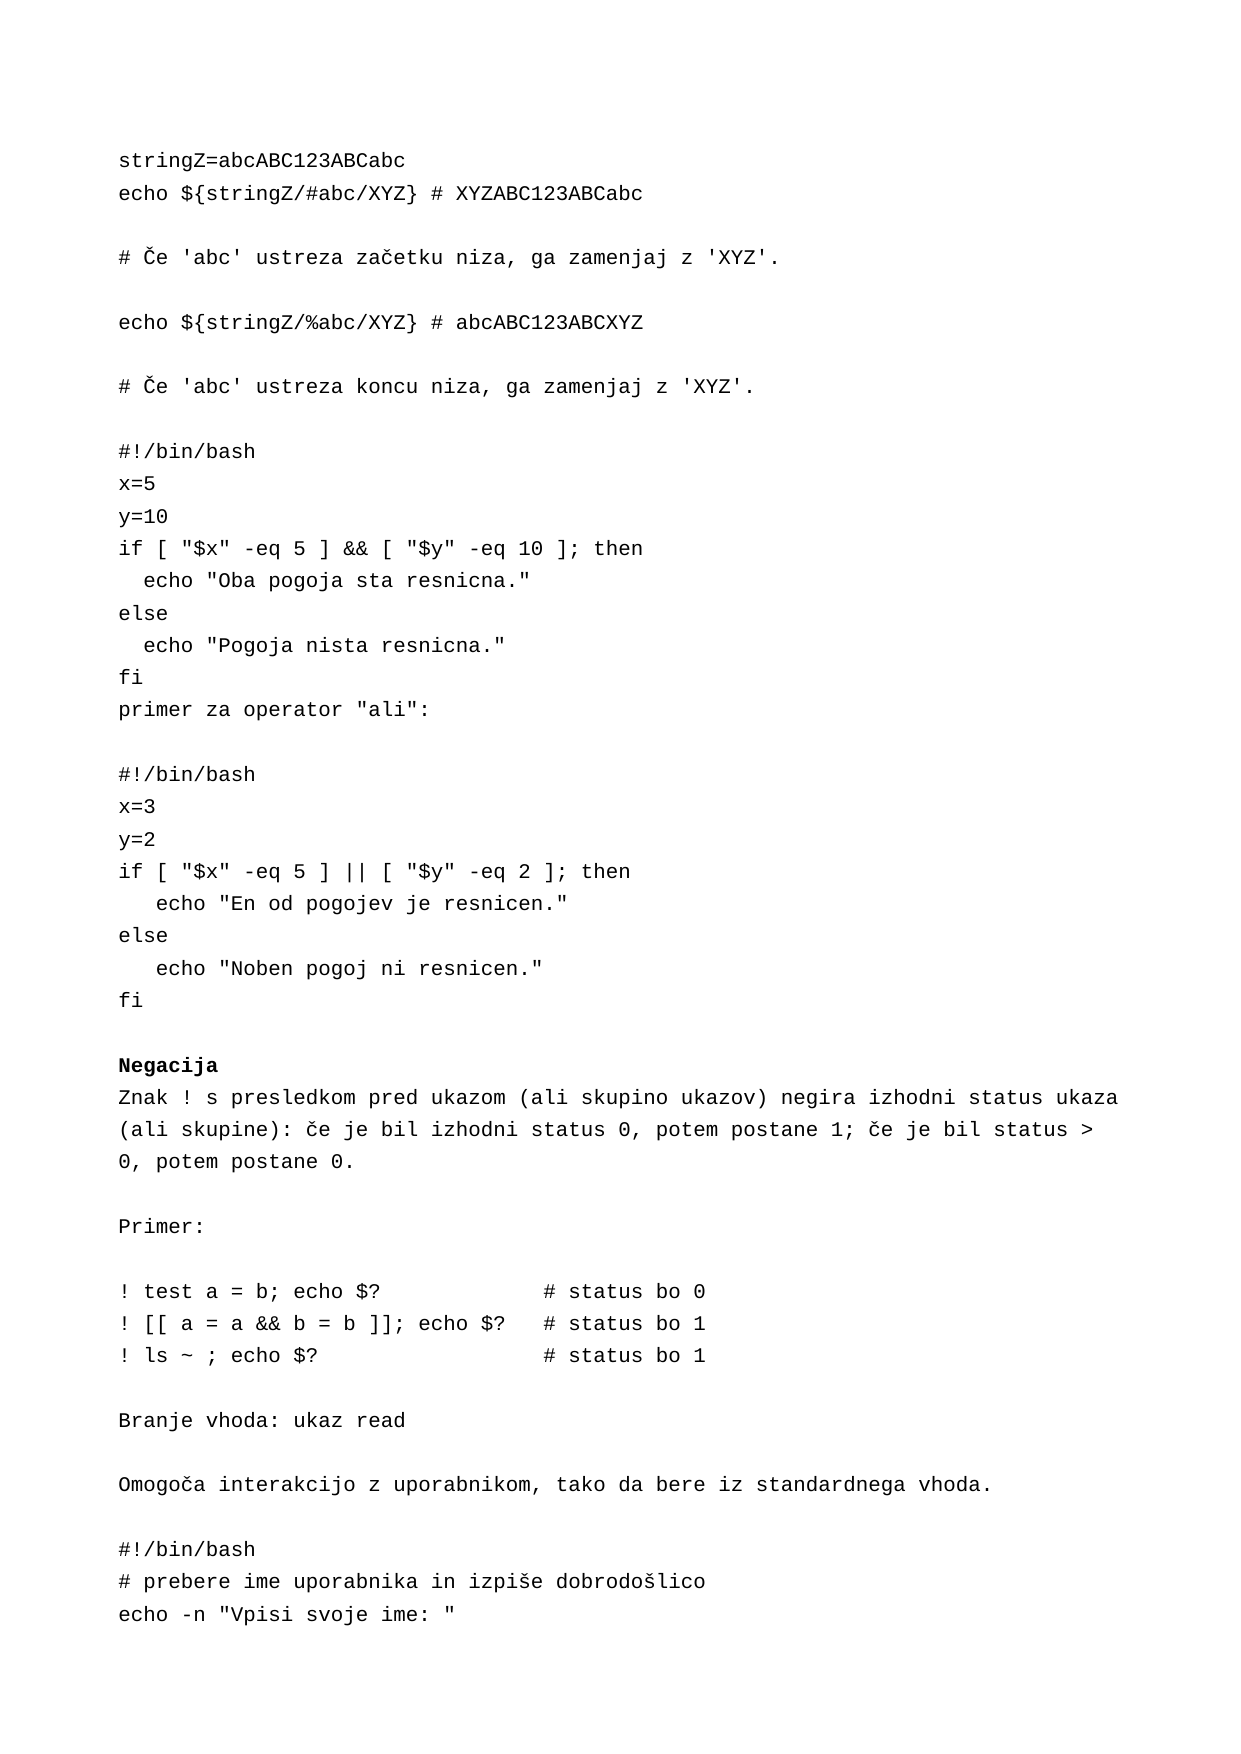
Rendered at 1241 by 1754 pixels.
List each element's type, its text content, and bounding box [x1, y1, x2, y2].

text x=5 [118, 473, 1122, 497]
text ! test a = b; echo $? # status bo 0 [118, 1281, 1122, 1304]
text Branje vhoda: ukaz read [118, 1410, 1122, 1433]
text echo "Pogoja nista resnicna." [118, 635, 1122, 658]
text #!/bin/bash [118, 441, 1122, 465]
text ! ls ~ ; echo $? # status bo 1 [118, 1345, 1122, 1369]
text y=2 [118, 828, 1122, 852]
text fi [118, 667, 1122, 691]
text y=10 [118, 506, 1122, 529]
text # prebere ime uporabnika in izpiše dobrodošlico [118, 1571, 1122, 1595]
text Negacija [118, 1054, 1122, 1078]
text else [118, 602, 1122, 626]
text echo ${stringZ/%abc/XYZ} # abcABC123ABCXYZ [118, 312, 1122, 336]
text if [ "$x" -eq 5 ] || [ "$y" -eq 2 ]; then [118, 861, 1122, 884]
text if [ "$x" -eq 5 ] && [ "$y" -eq 10 ]; then [118, 538, 1122, 562]
text # Če 'abc' ustreza začetku niza, ga zamenjaj z 'XYZ'. [118, 247, 1122, 271]
text echo "En od pogojev je resnicen." [118, 893, 1122, 917]
text ! [[ a = a && b = b ]]; echo $? # status bo 1 [118, 1313, 1122, 1337]
text #!/bin/bash [118, 1539, 1122, 1563]
text stringZ=abcABC123ABCabc [118, 150, 1122, 174]
text Omogoča interakcijo z uporabnikom, tako da bere iz standardnega vhoda. [118, 1474, 1122, 1498]
text fi [118, 990, 1122, 1014]
text echo -n "Vpisi svoje ime: " [118, 1603, 1122, 1627]
text # Če 'abc' ustreza koncu niza, ga zamenjaj z 'XYZ'. [118, 376, 1122, 400]
text else [118, 925, 1122, 949]
text Znak ! s presledkom pred ukazom (ali skupino ukazov) negira izhodni status ukaza (ali skupine): če je bil izhodni status 0, potem postane 1; če je bil status > 0, potem postane 0. [118, 1087, 1122, 1175]
text echo "Oba pogoja sta resnicna." [118, 570, 1122, 594]
text #!/bin/bash [118, 764, 1122, 788]
text echo "Noben pogoj ni resnicen." [118, 958, 1122, 981]
text primer za operator "ali": [118, 699, 1122, 723]
text echo ${stringZ/#abc/XYZ} # XYZABC123ABCabc [118, 183, 1122, 206]
text Primer: [118, 1216, 1122, 1240]
text x=3 [118, 796, 1122, 820]
